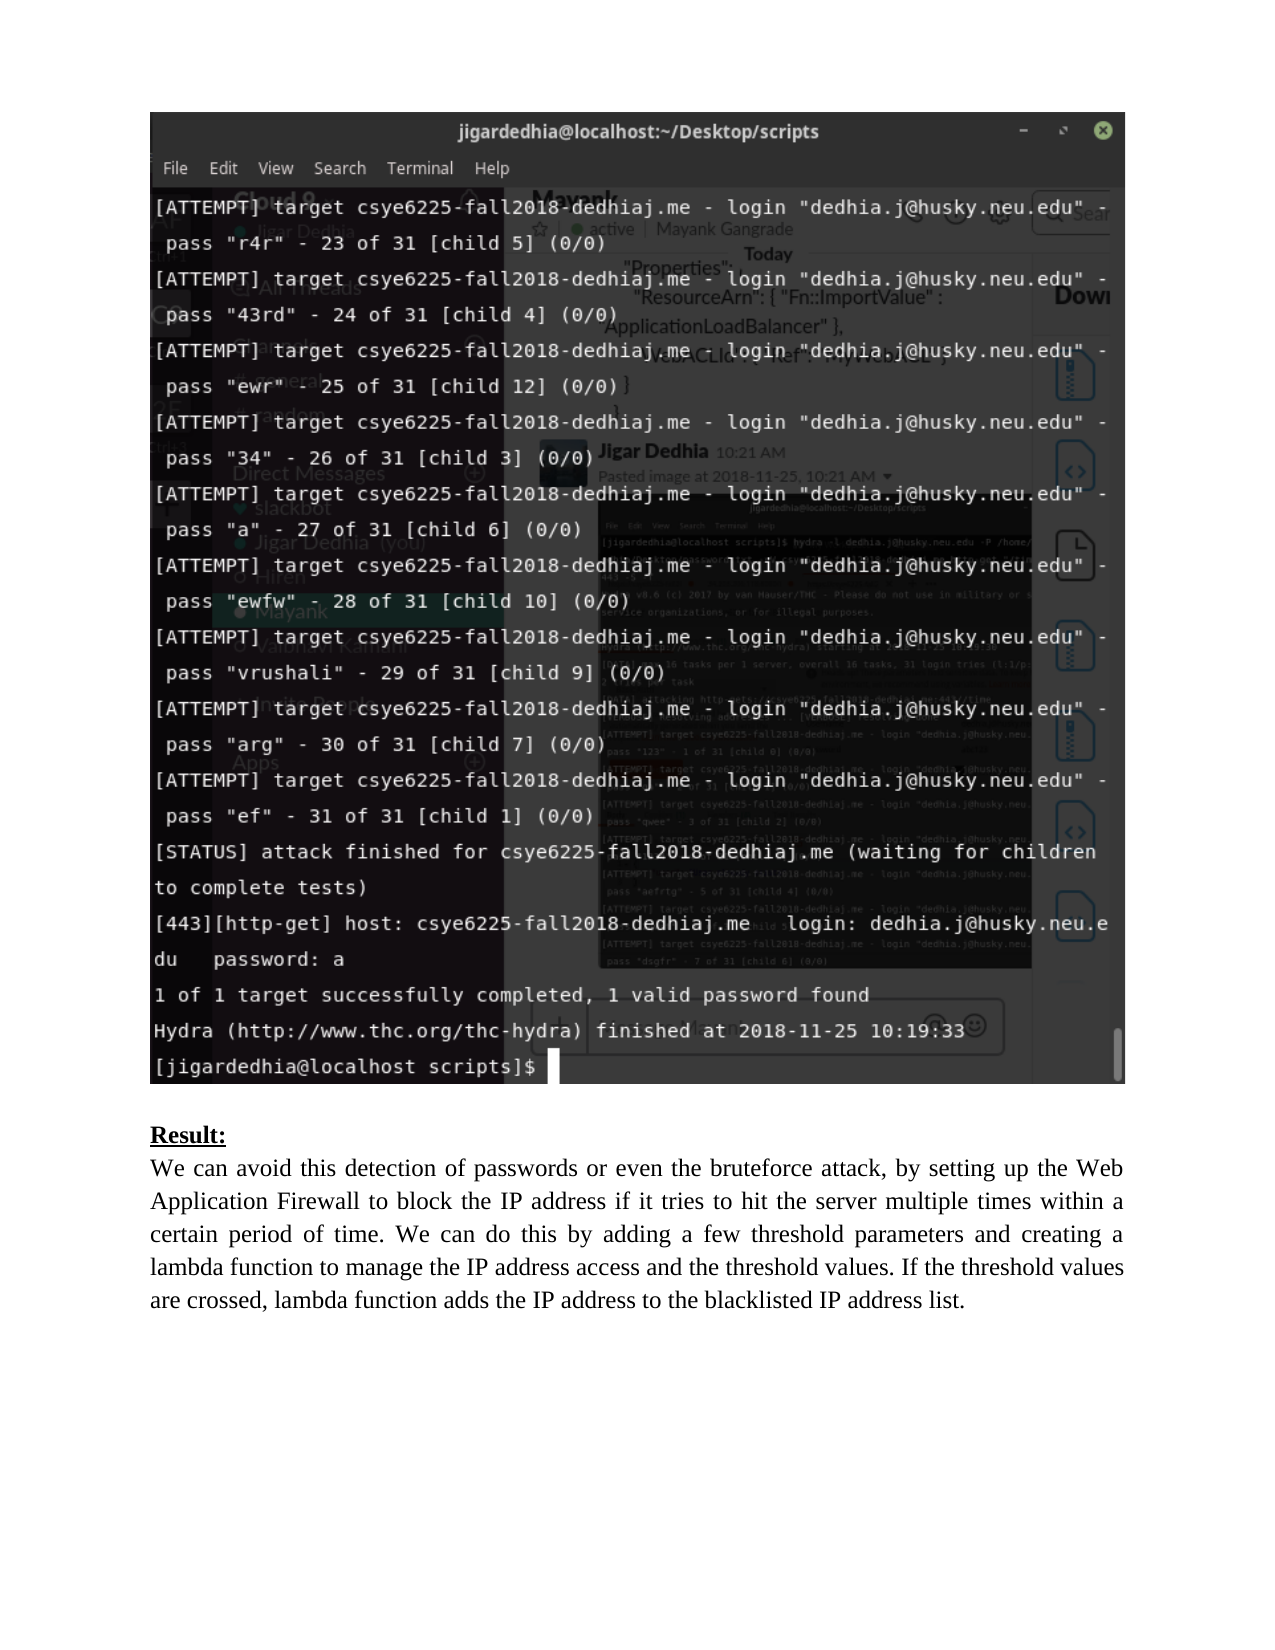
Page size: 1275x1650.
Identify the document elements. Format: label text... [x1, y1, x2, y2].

text We can avoid this detection of passwords or even the bruteforce attack, by setting up the Web Application Firewall to block the IP address if it tries to hit the server multiple times within a certain period of time. We can do this by adding a few threshold parameters and creating a lambda function to manage the IP address access and the threshold values. If the threshold values are crossed, lambda function adds the IP address to the blacklisted IP address list. [150, 1153, 1125, 1314]
picture [150, 112, 1125, 1084]
text Result: [150, 1120, 1125, 1149]
